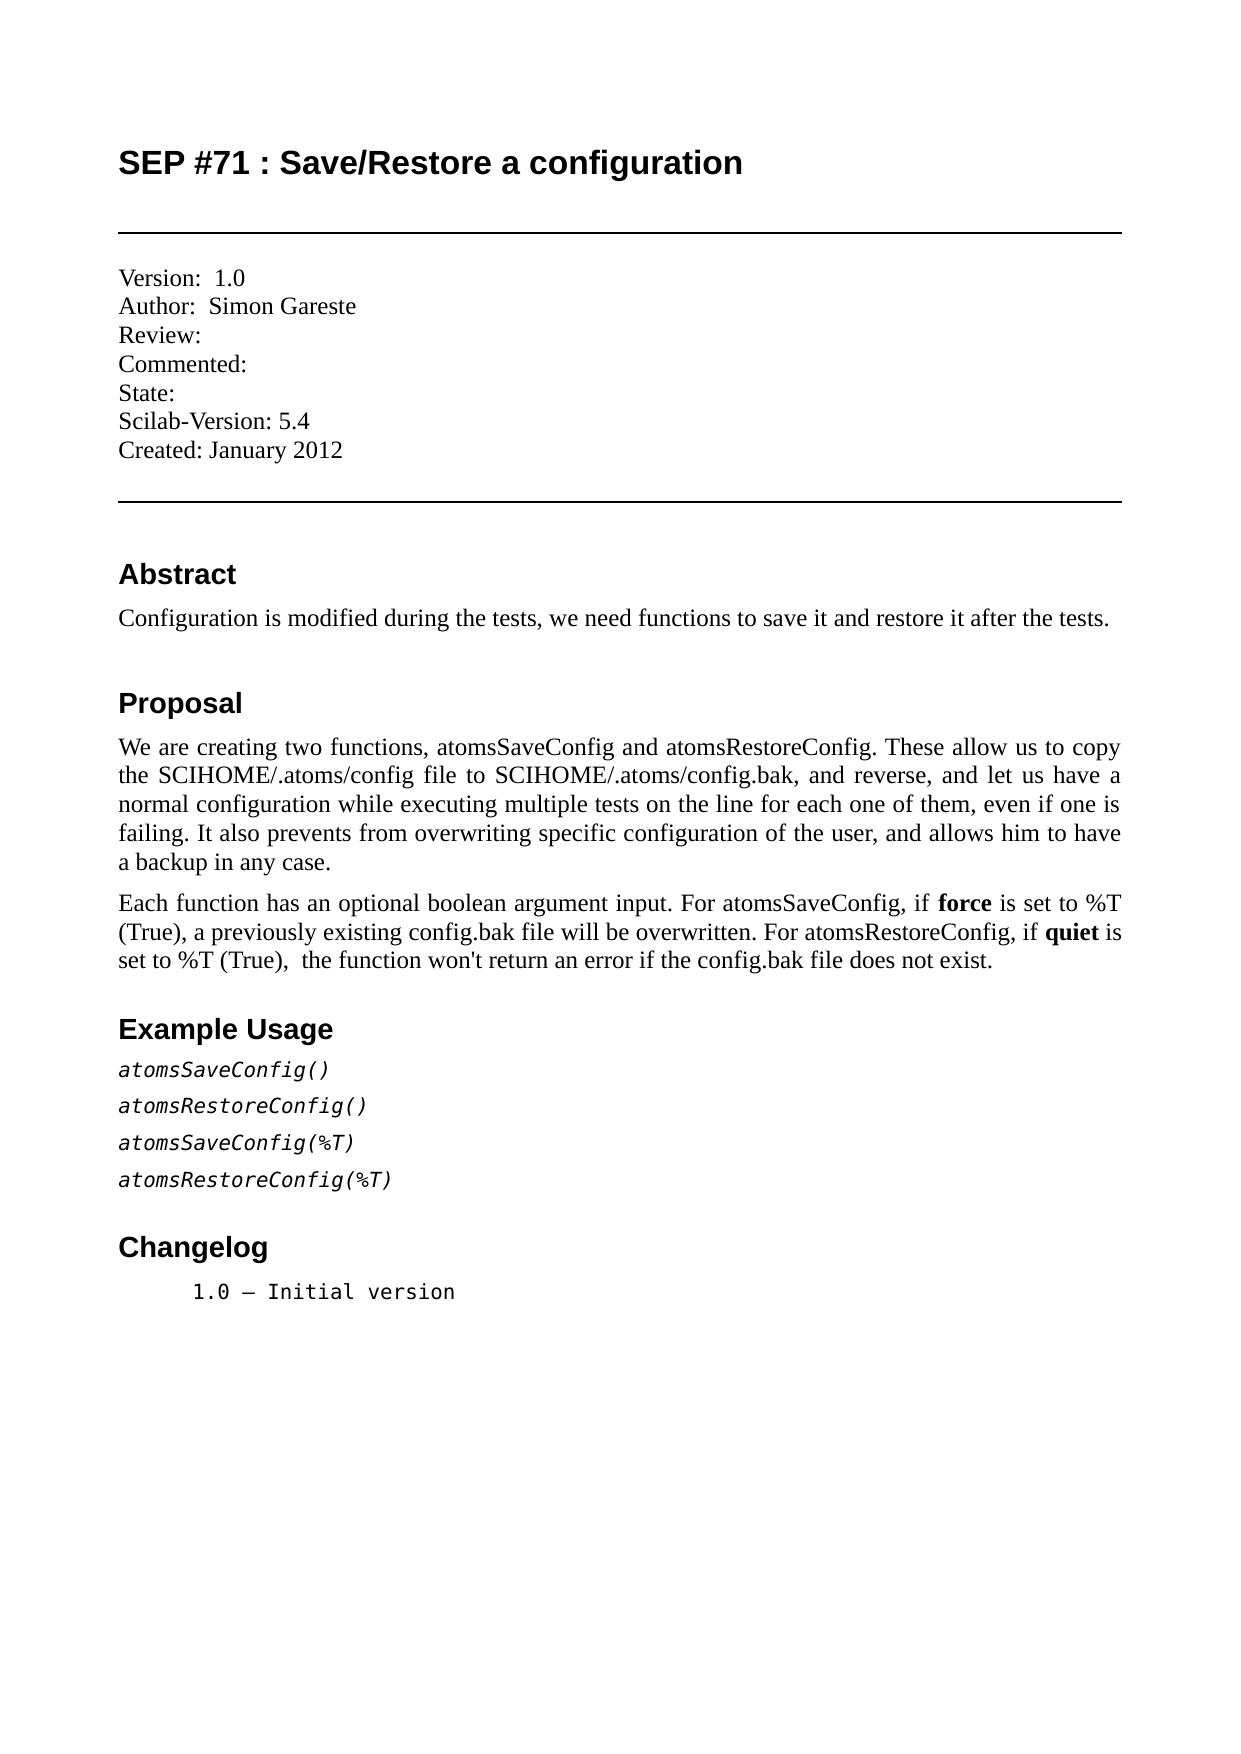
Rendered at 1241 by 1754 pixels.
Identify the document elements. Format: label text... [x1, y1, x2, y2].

text atomsRestoreConfig(%T) [118, 1168, 1122, 1192]
text Scilab-Version: 5.4 [118, 406, 1122, 435]
subtitle Abstract [118, 557, 1122, 591]
subtitle SEP #71 : Save/Restore a configuration [118, 143, 1122, 182]
text 1.0 – Initial version [118, 1276, 1122, 1305]
text atomsSaveConfig(%T) [118, 1131, 1122, 1156]
subtitle Proposal [118, 686, 1122, 719]
text State: [118, 378, 1122, 406]
text atomsRestoreConfig() [118, 1094, 1122, 1119]
text atomsSaveConfig() [118, 1058, 1122, 1082]
subtitle Changelog [118, 1230, 1122, 1263]
text Configuration is modified during the tests, we need functions to save it and restore it after the tests. [118, 603, 1122, 632]
text Created: January 2012 [118, 435, 1122, 464]
text We are creating two functions, atomsSaveConfig and atomsRestoreConfig. These allow us to copy the SCIHOME/.atoms/config file to SCIHOME/.atoms/config.bak, and reverse, and let us have a normal configuration while executing multiple tests on the line for each one of them, even if one is failing. It also prevents from overwriting specific configuration of the user, and allows him to have a backup in any case. [118, 732, 1122, 876]
text Version: 1.0 [118, 263, 1122, 291]
text Review: [118, 320, 1122, 349]
text Author: Simon Gareste [118, 291, 1122, 320]
subtitle Example Usage [118, 1012, 1122, 1045]
text Each function has an optional boolean argument input. For atomsSaveConfig, if force is set to %T (True), a previously existing config.bak file will be overwritten. For atomsRestoreConfig, if quiet is set to %T (True), the function won't return an error if the config.bak file does not exist. [118, 888, 1122, 974]
text Commented: [118, 349, 1122, 378]
